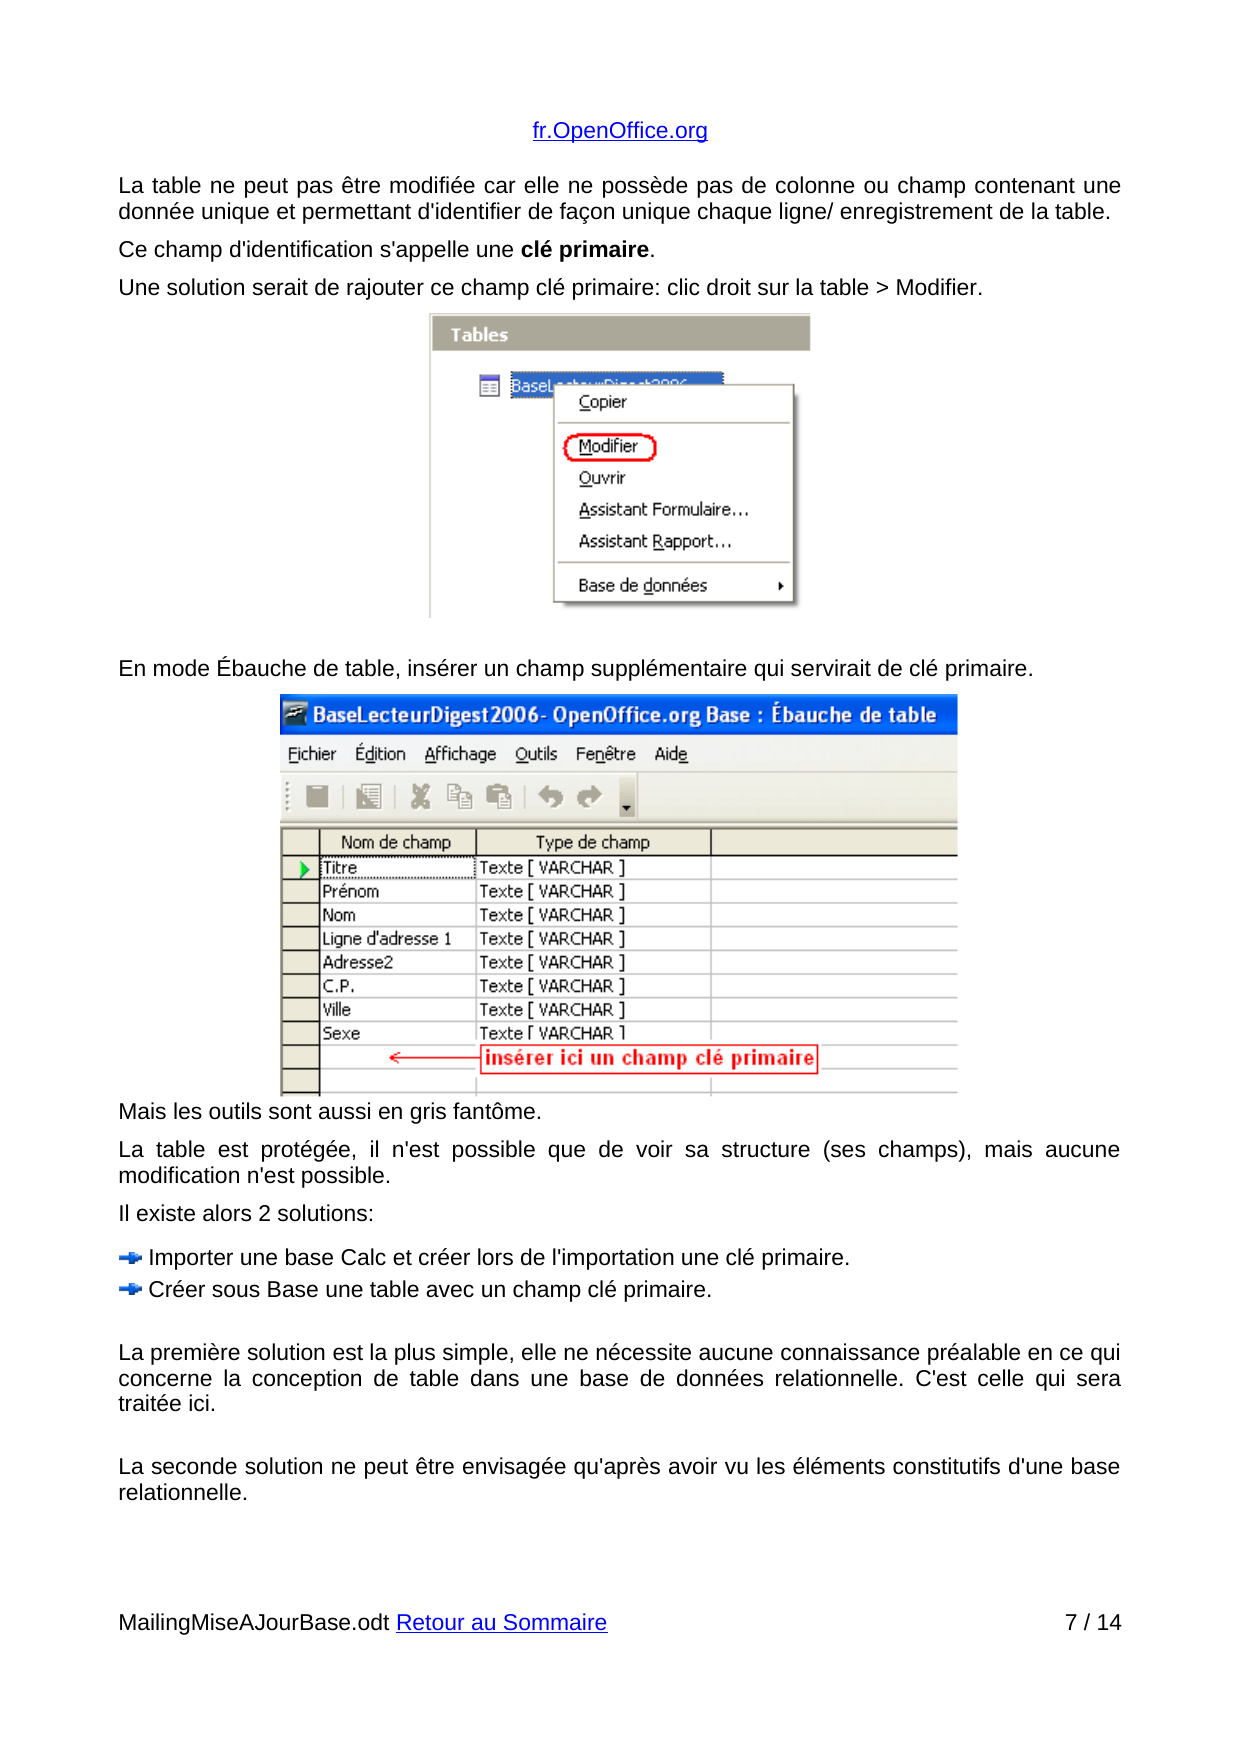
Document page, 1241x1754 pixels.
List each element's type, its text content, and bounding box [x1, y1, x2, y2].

list La seconde solution ne peut être envisagée qu'après avoir vu les éléments constitutifs d'une base relationnelle. [118, 1454, 1122, 1505]
list Importer une base Calc et créer lors de l'importation une clé primaire. [118, 1245, 1122, 1271]
text Mais les outils sont aussi en gris fantôme. [118, 694, 1122, 1124]
text La table ne peut pas être modifiée car elle ne possède pas de colonne ou champ contenant une donnée unique et permettant d'identifier de façon unique chaque ligne/ enregistrement de la table. [118, 173, 1122, 224]
list La première solution est la plus simple, elle ne nécessite aucune connaissance préalable en ce qui concerne la conception de table dans une base de données relationnelle. C'est celle qui sera traitée ici. [118, 1339, 1122, 1416]
text La table est protégée, il n'est possible que de voir sa structure (ses champs), mais aucune modification n'est possible. [118, 1137, 1122, 1188]
text En mode Ébauche de table, insérer un champ supplémentaire qui servirait de clé primaire. [118, 656, 1122, 682]
picture [119, 1283, 142, 1295]
text Il existe alors 2 solutions: [118, 1201, 1122, 1226]
picture [119, 1252, 142, 1264]
text Une solution serait de rajouter ce champ clé primaire: clic droit sur la table > Modifier. [118, 275, 1122, 301]
list Créer sous Base une table avec un champ clé primaire. [118, 1276, 1122, 1302]
text Ce champ d'identification s'appelle une clé primaire. [118, 237, 1122, 263]
